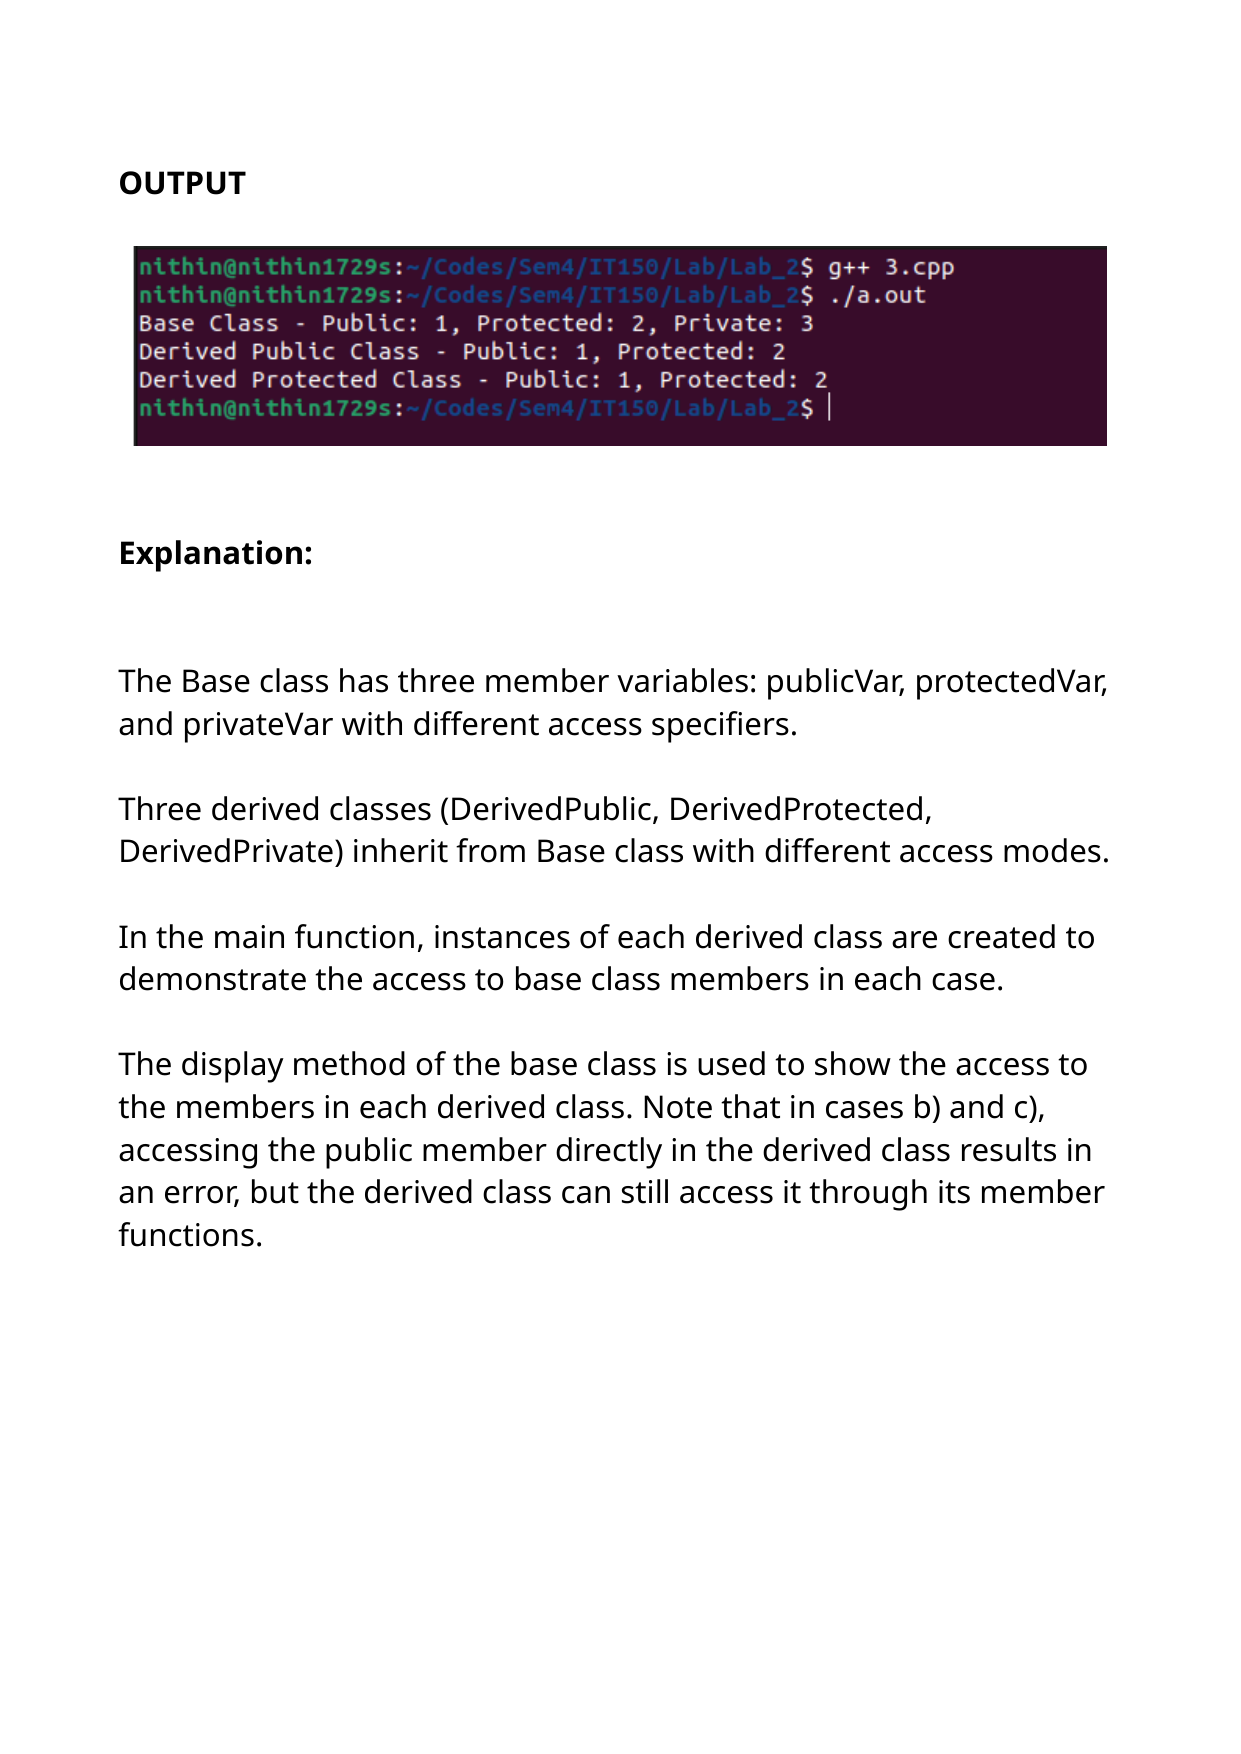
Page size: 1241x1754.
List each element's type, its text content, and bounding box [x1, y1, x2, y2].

text OUTPUT [118, 161, 1122, 203]
picture [133, 246, 1107, 446]
text Explanation: [118, 531, 1122, 574]
text The display method of the base class is used to show the access to the members in each derived class. Note that in cases b) and c), accessing the public member directly in the derived class results in an error, but the derived class can still access it through its member functions. [118, 1042, 1122, 1255]
text In the main function, instances of each derived class are created to demonstrate the access to base class members in each case. [118, 914, 1122, 1000]
text The Base class has three member variables: publicVar, protectedVar, and privateVar with different access specifiers. [118, 659, 1122, 744]
text Three derived classes (DerivedPublic, DerivedProtected, DerivedPrivate) inherit from Base class with different access modes. [118, 787, 1122, 872]
